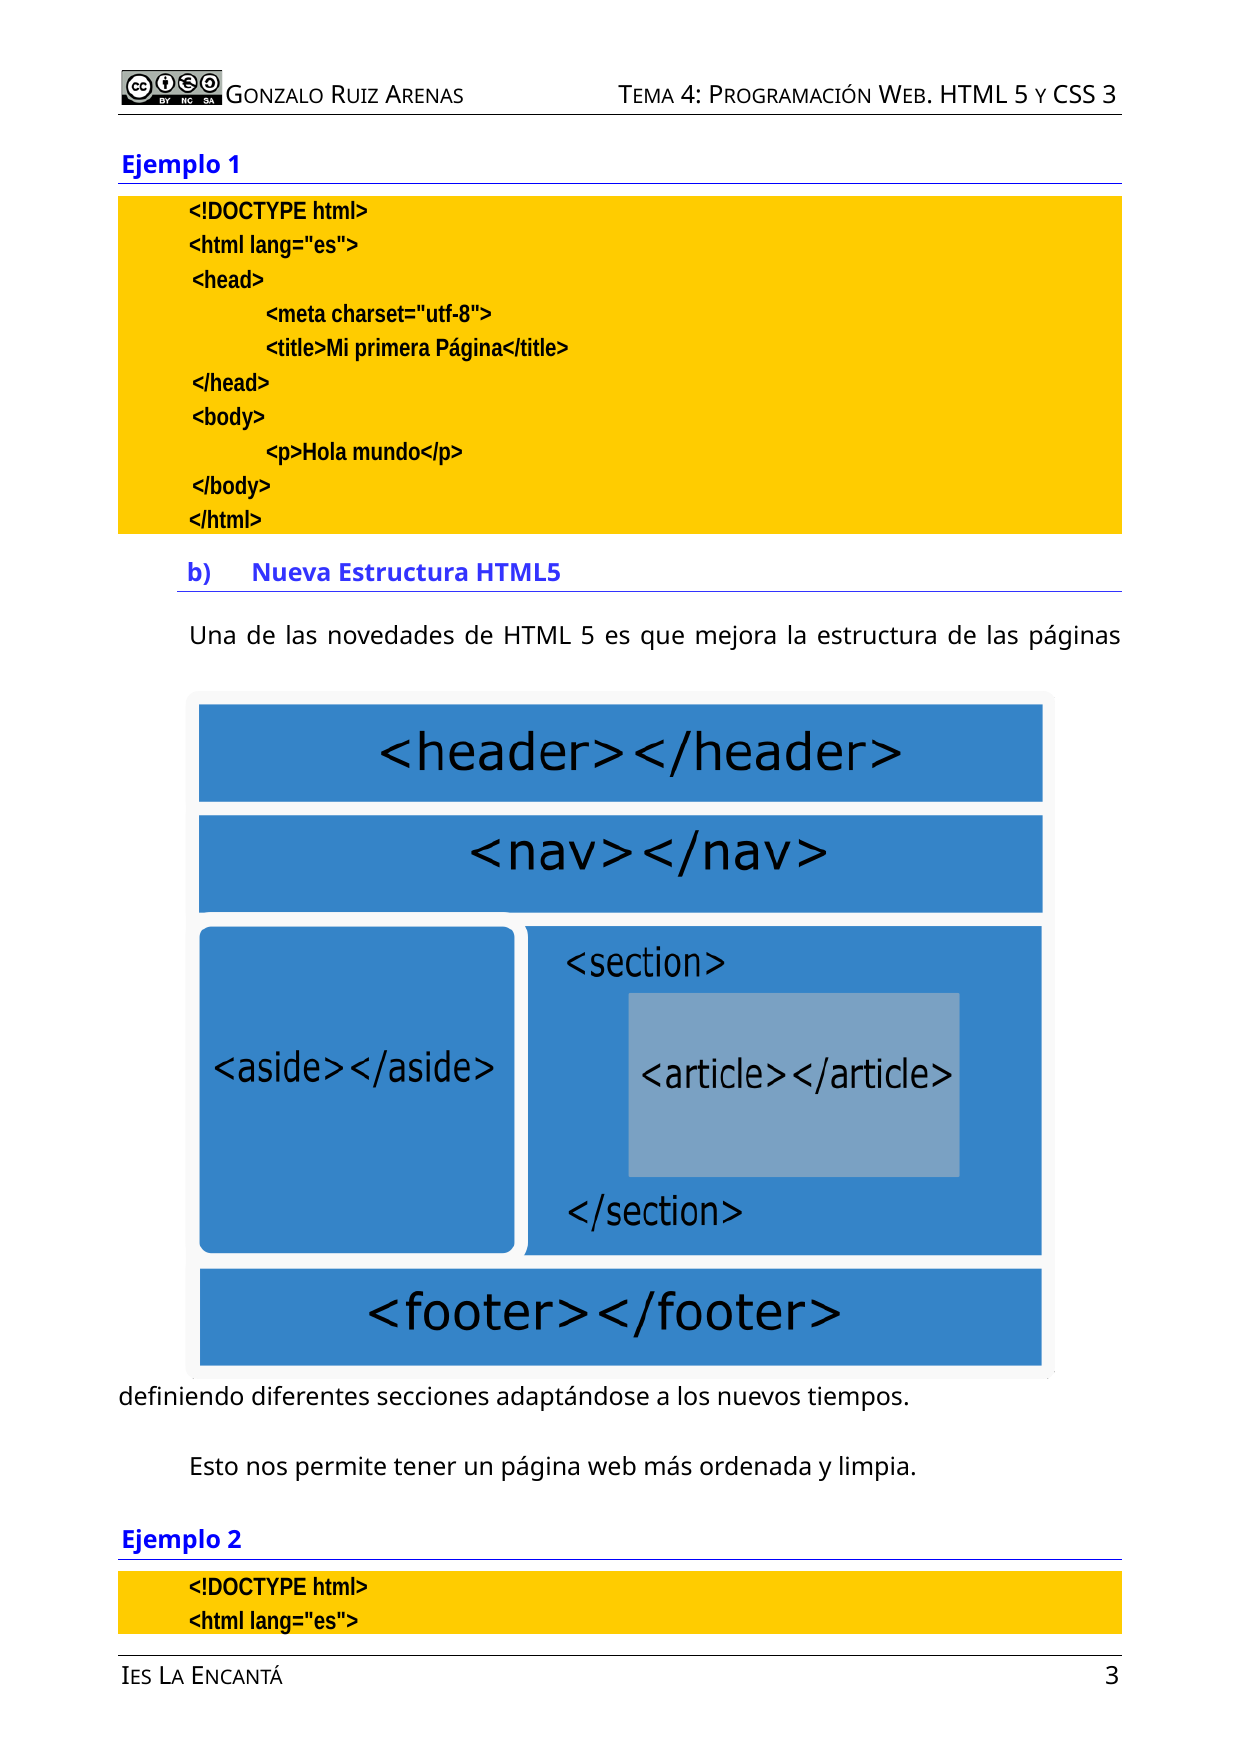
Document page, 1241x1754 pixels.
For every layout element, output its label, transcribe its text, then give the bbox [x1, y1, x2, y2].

text <!DOCTYPE html> [118, 196, 1122, 224]
text <meta charset="utf-8"> [118, 299, 1122, 328]
text Una de las novedades de HTML 5 es que mejora la estructura de las páginas definiendo diferentes secciones adaptándose a los nuevos tiempos. [118, 618, 1122, 1412]
picture [121, 70, 223, 105]
text Esto nos permite tener un página web más ordenada y limpia. [118, 1449, 1122, 1483]
picture [185, 691, 1055, 1379]
text </body> [118, 471, 1122, 499]
text <body> [118, 402, 1122, 431]
text </html> [118, 505, 1122, 534]
text <html lang="es"> [118, 230, 1122, 259]
text <title>Mi primera Página</title> [118, 333, 1122, 362]
text <html lang="es"> [118, 1606, 1122, 1634]
subtitle Ejemplo 2 [118, 1519, 1122, 1559]
text <!DOCTYPE html> [118, 1571, 1122, 1600]
text <head> [118, 264, 1122, 293]
subtitle Ejemplo 1 [118, 143, 1122, 183]
subtitle Nueva Estructura HTML5 [177, 551, 1122, 591]
text <p>Hola mundo</p> [118, 436, 1122, 465]
text </head> [118, 368, 1122, 396]
